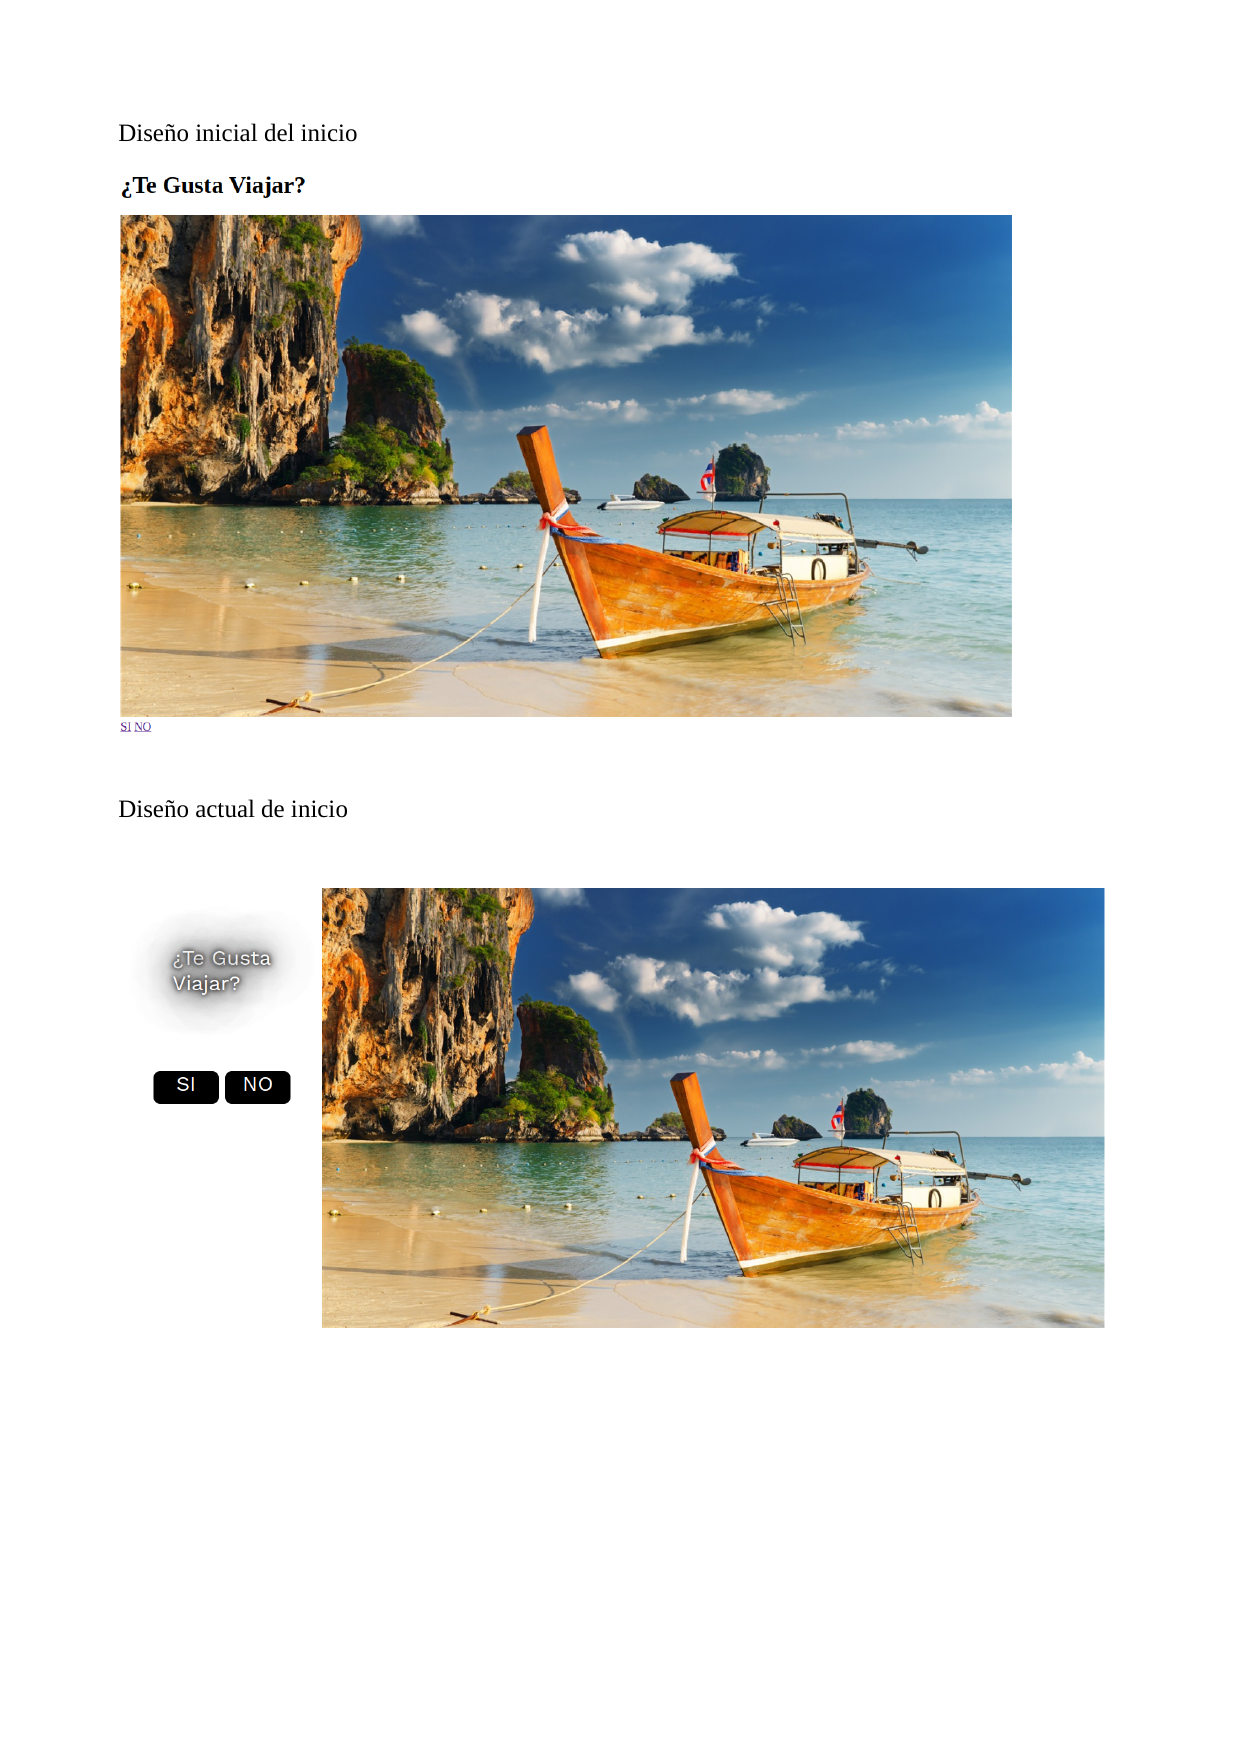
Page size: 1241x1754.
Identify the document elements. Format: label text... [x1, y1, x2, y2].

text Diseño inicial del inicio [118, 118, 1122, 147]
picture [118, 851, 1123, 1341]
text Diseño actual de inicio [118, 794, 1122, 823]
picture [118, 162, 1123, 737]
